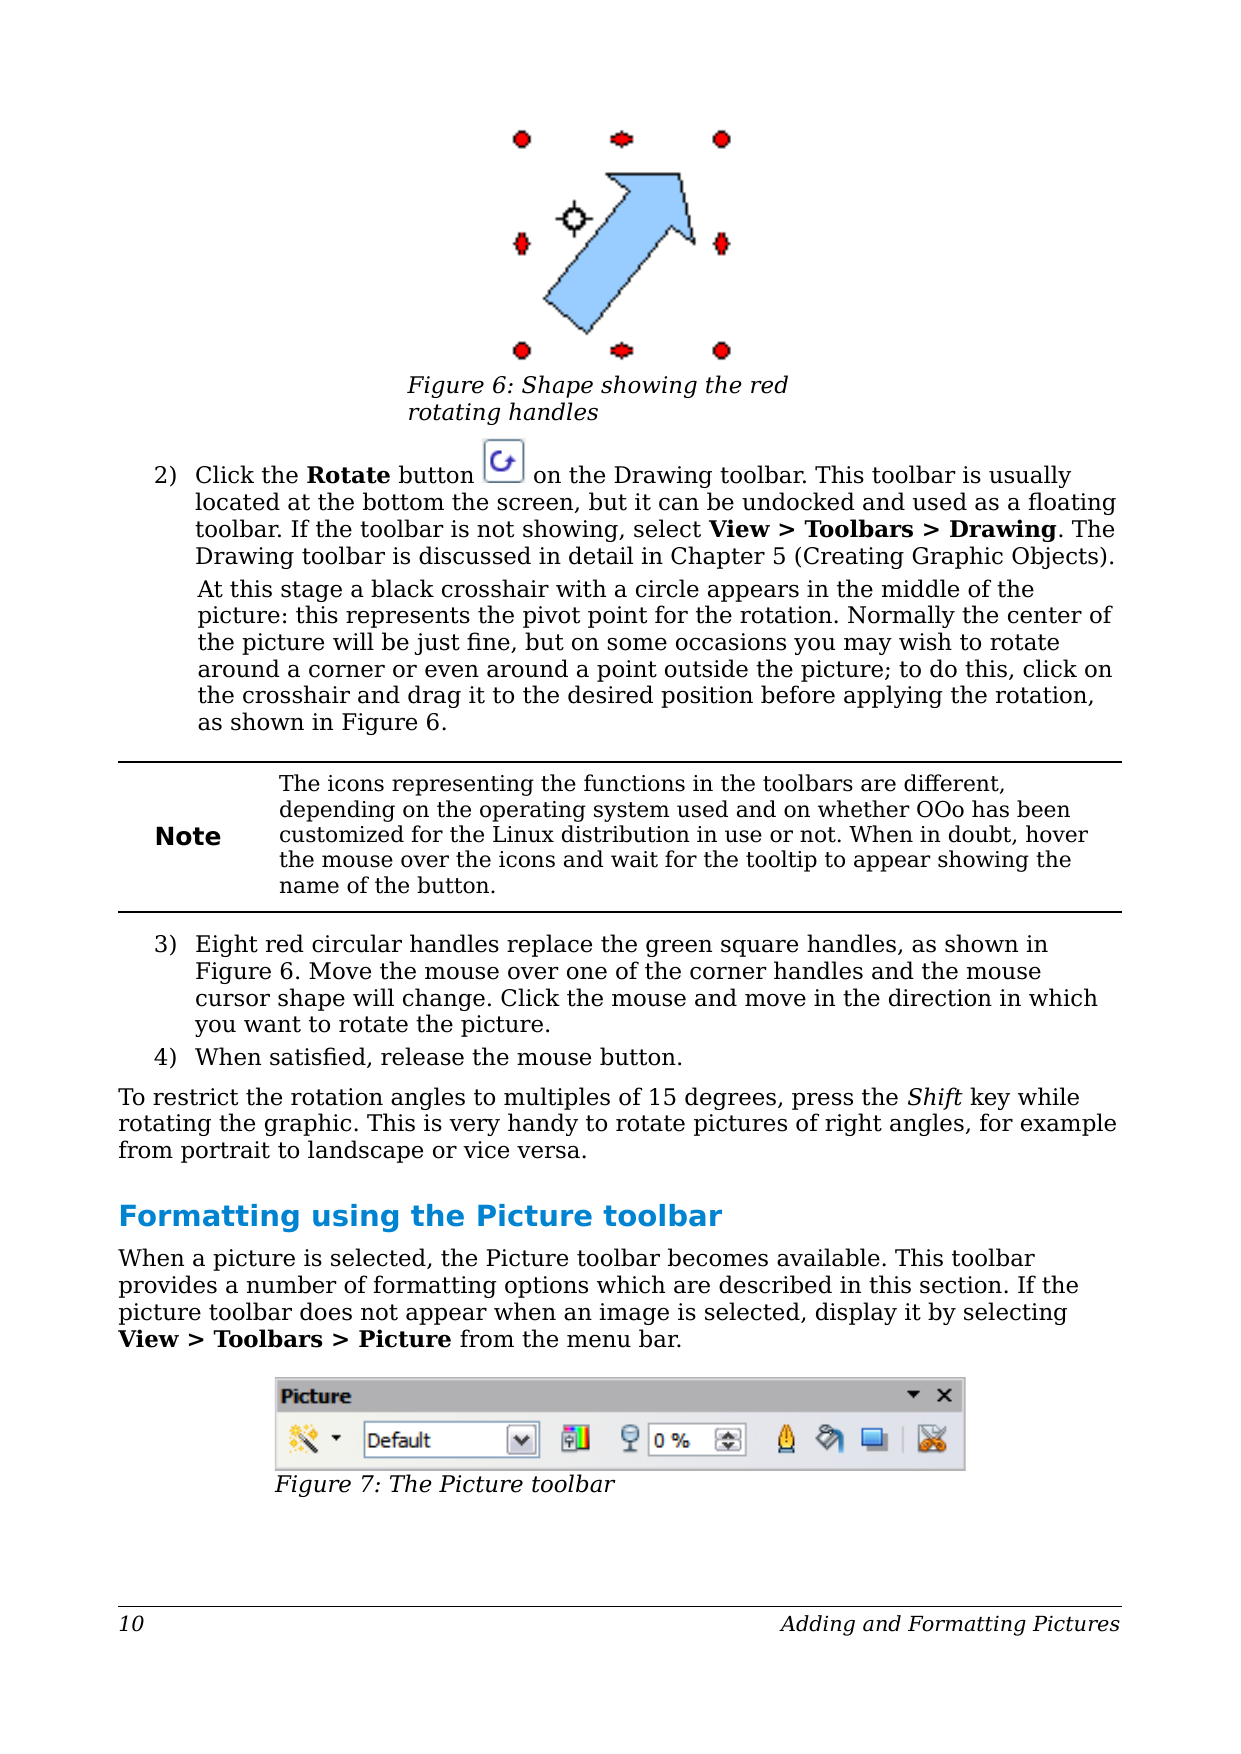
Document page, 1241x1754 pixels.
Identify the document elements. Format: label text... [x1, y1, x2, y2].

list When satisfied, release the mouse button. [177, 1044, 1122, 1071]
text To restrict the rotation angles to multiples of 15 degrees, press the Shift key while rotating the graphic. This is very handy to rotate pictures of right angles, for example from portrait to landscape or vice versa. [118, 1084, 1122, 1164]
list Eight red circular handles replace the green square handles, as shown in Figure 6. Move the mouse over one of the corner handles and the mouse cursor shape will change. Click the mouse and move in the direction in which you want to rotate the picture. [177, 932, 1122, 1038]
table_header The icons representing the functions in the toolbars are different, depending on the operating system used and on whether OOo has been customized for the Linux distribution in use or not. When in doubt, hover the mouse over the icons and wait for the tooltip to appear showing the name of the button. [258, 763, 1122, 911]
picture [481, 438, 526, 483]
table_header Note [118, 763, 257, 911]
text At this stage a black crosshair with a circle appears in the middle of the picture: this represents the pivot point for the rotation. Normally the center of the picture will be just fine, but on some occasions you may wish to rotate around a corner or even around a point outside the picture; to do this, click on the crosshair and drag it to the desired position before applying the rotation, as shown in Figure 6. [197, 576, 1122, 736]
picture [274, 1377, 966, 1471]
list Click the Rotate button on the Drawing toolbar. This toolbar is usually located at the bottom the screen, but it can be undocked and used as a floating toolbar. If the toolbar is not showing, select View > Toolbars > Drawing. The Drawing toolbar is discussed in detail in Chapter 5 (Creating Graphic Objects). [177, 438, 1122, 569]
text When a picture is selected, the Picture toolbar becomes available. This toolbar provides a number of formatting options which are described in this section. If the picture toolbar does not appear when an image is selected, display it by selecting View > Toolbars > Picture from the menu bar. [118, 1246, 1122, 1352]
subtitle Formatting using the Picture toolbar [118, 1199, 1122, 1233]
text Figure 6: Shape showing the red rotating handles [407, 373, 833, 426]
picture [498, 118, 742, 367]
text Figure 7: The Picture toolbar [275, 1471, 966, 1498]
